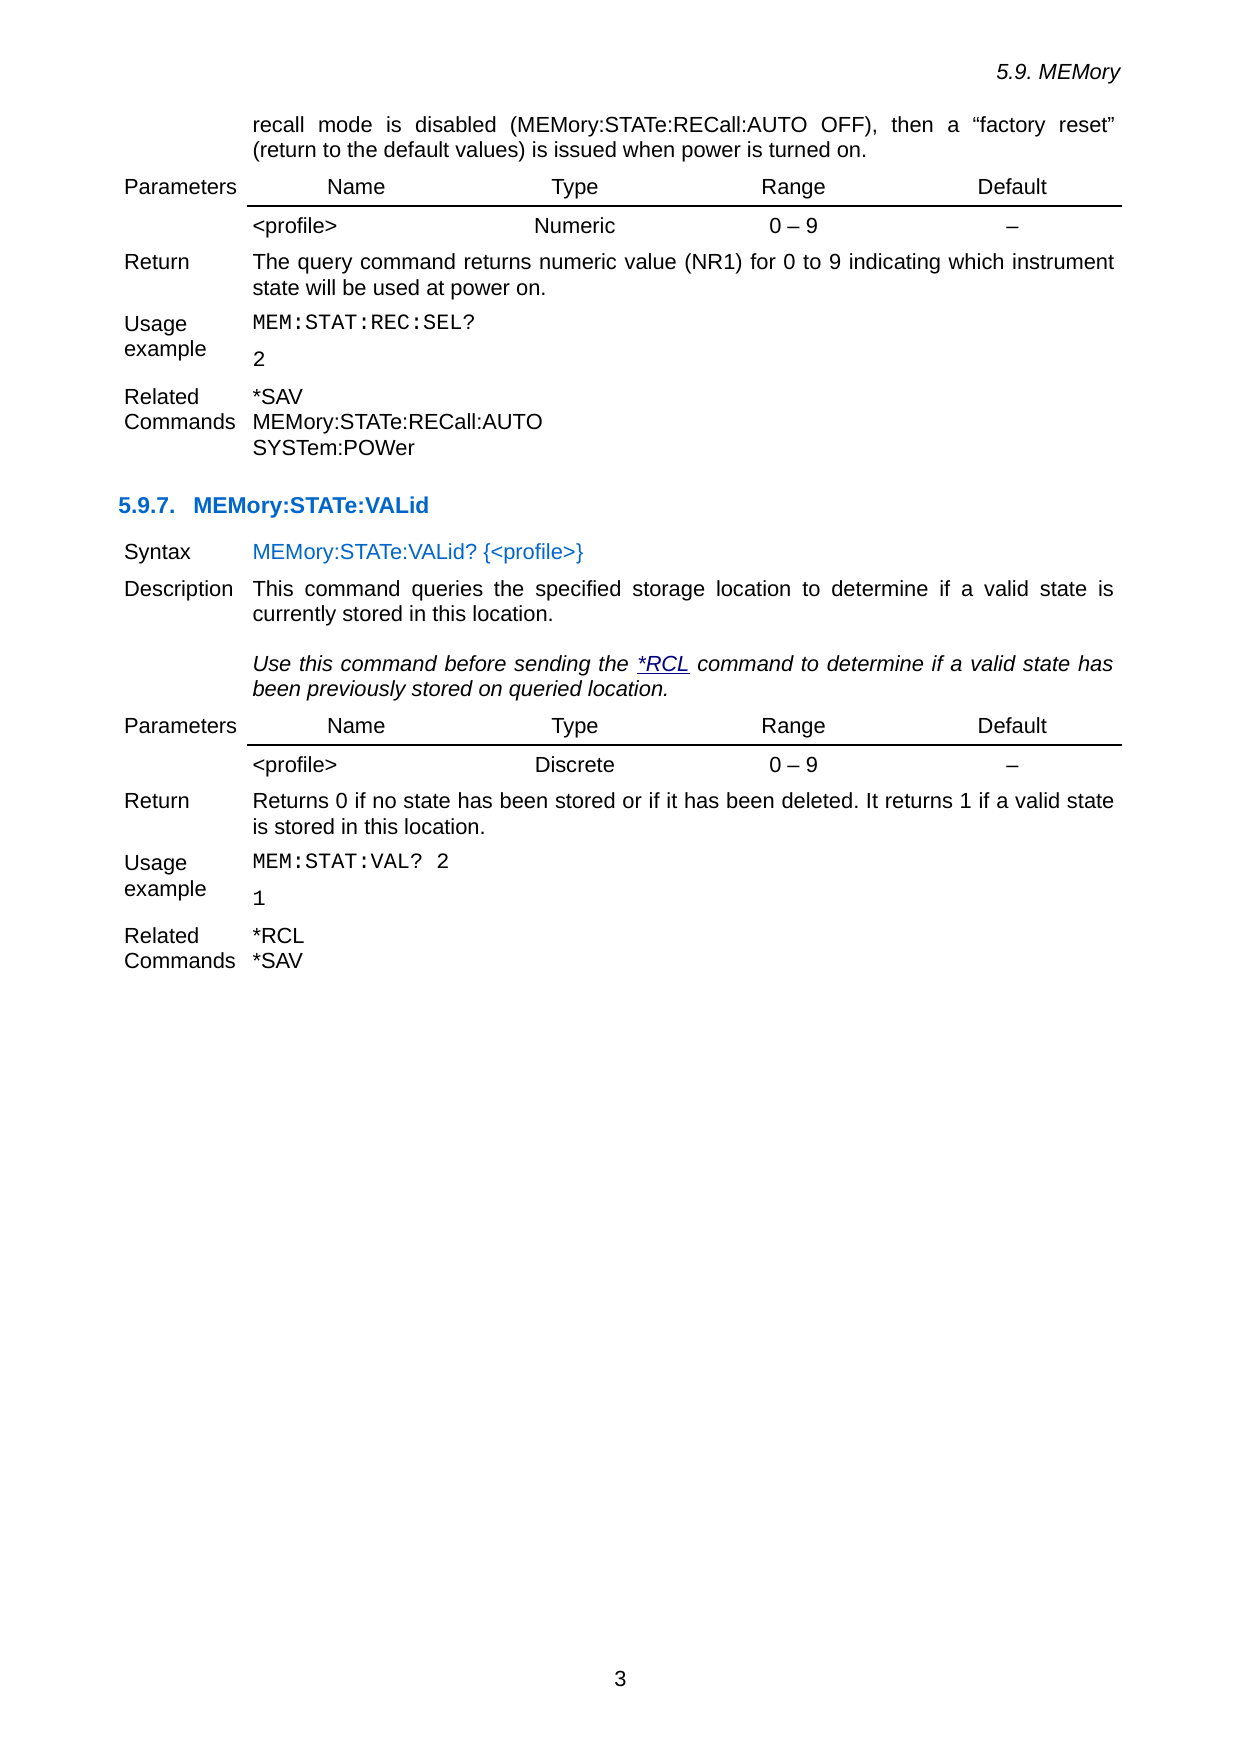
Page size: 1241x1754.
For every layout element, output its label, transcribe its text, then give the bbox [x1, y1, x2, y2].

table_cell This command queries the specified storage location to determine if a valid state is currently stored in this location. Use this command before sending the *RCL command to determine if a valid state has been previously stored on queried location. [247, 570, 1122, 707]
table_cell *RCL *SAV [247, 917, 1122, 979]
table_cell <profile> [247, 207, 465, 243]
table_cell Range [684, 707, 903, 744]
table_cell recall mode is disabled (MEMory:STATe:RECall:AUTO OFF), then a “factory reset” (return to the default values) is issued when power is turned on. [247, 106, 1122, 168]
table_cell Type [465, 707, 684, 744]
table_cell Range [684, 168, 903, 205]
table_cell Parameters [118, 707, 247, 783]
table_cell – [903, 746, 1122, 783]
table_cell Usage example [118, 845, 247, 917]
table_cell [118, 106, 247, 168]
table_cell MEM:STAT:VAL? 2 1 [247, 845, 1122, 917]
table_cell <profile> [247, 746, 465, 783]
table_cell – [903, 207, 1122, 243]
table_cell Returns 0 if no state has been stored or if it has been deleted. It returns 1 if a valid state is stored in this location. [247, 783, 1122, 844]
table_cell Numeric [465, 207, 684, 243]
table_cell Discrete [465, 746, 684, 783]
table_cell Default [903, 168, 1122, 205]
table_cell Return [118, 244, 247, 305]
table_cell *SAV MEMory:STATe:RECall:AUTO SYSTem:POWer [247, 378, 1122, 465]
table_cell The query command returns numeric value (NR1) for 0 to 9 indicating which instrument state will be used at power on. [247, 244, 1122, 305]
table_cell 0 – 9 [684, 207, 903, 243]
table_cell Parameters [118, 168, 247, 243]
table_cell Name [247, 168, 465, 205]
table_header Syntax [118, 533, 247, 570]
table_header MEMory:STATe:VALid? {<profile>} [247, 533, 1122, 570]
table_cell Related Commands [118, 378, 247, 465]
table_cell Usage example [118, 305, 247, 378]
table_cell 0 – 9 [684, 746, 903, 783]
table_cell Name [247, 707, 465, 744]
table_cell Default [903, 707, 1122, 744]
table_cell Type [465, 168, 684, 205]
subtitle MEMory:STATe:VALid [118, 492, 1122, 518]
table_cell Related Commands [118, 917, 247, 979]
table_cell Description [118, 570, 247, 707]
table_cell Return [118, 783, 247, 844]
table_cell MEM:STAT:REC:SEL? 2 [247, 305, 1122, 378]
